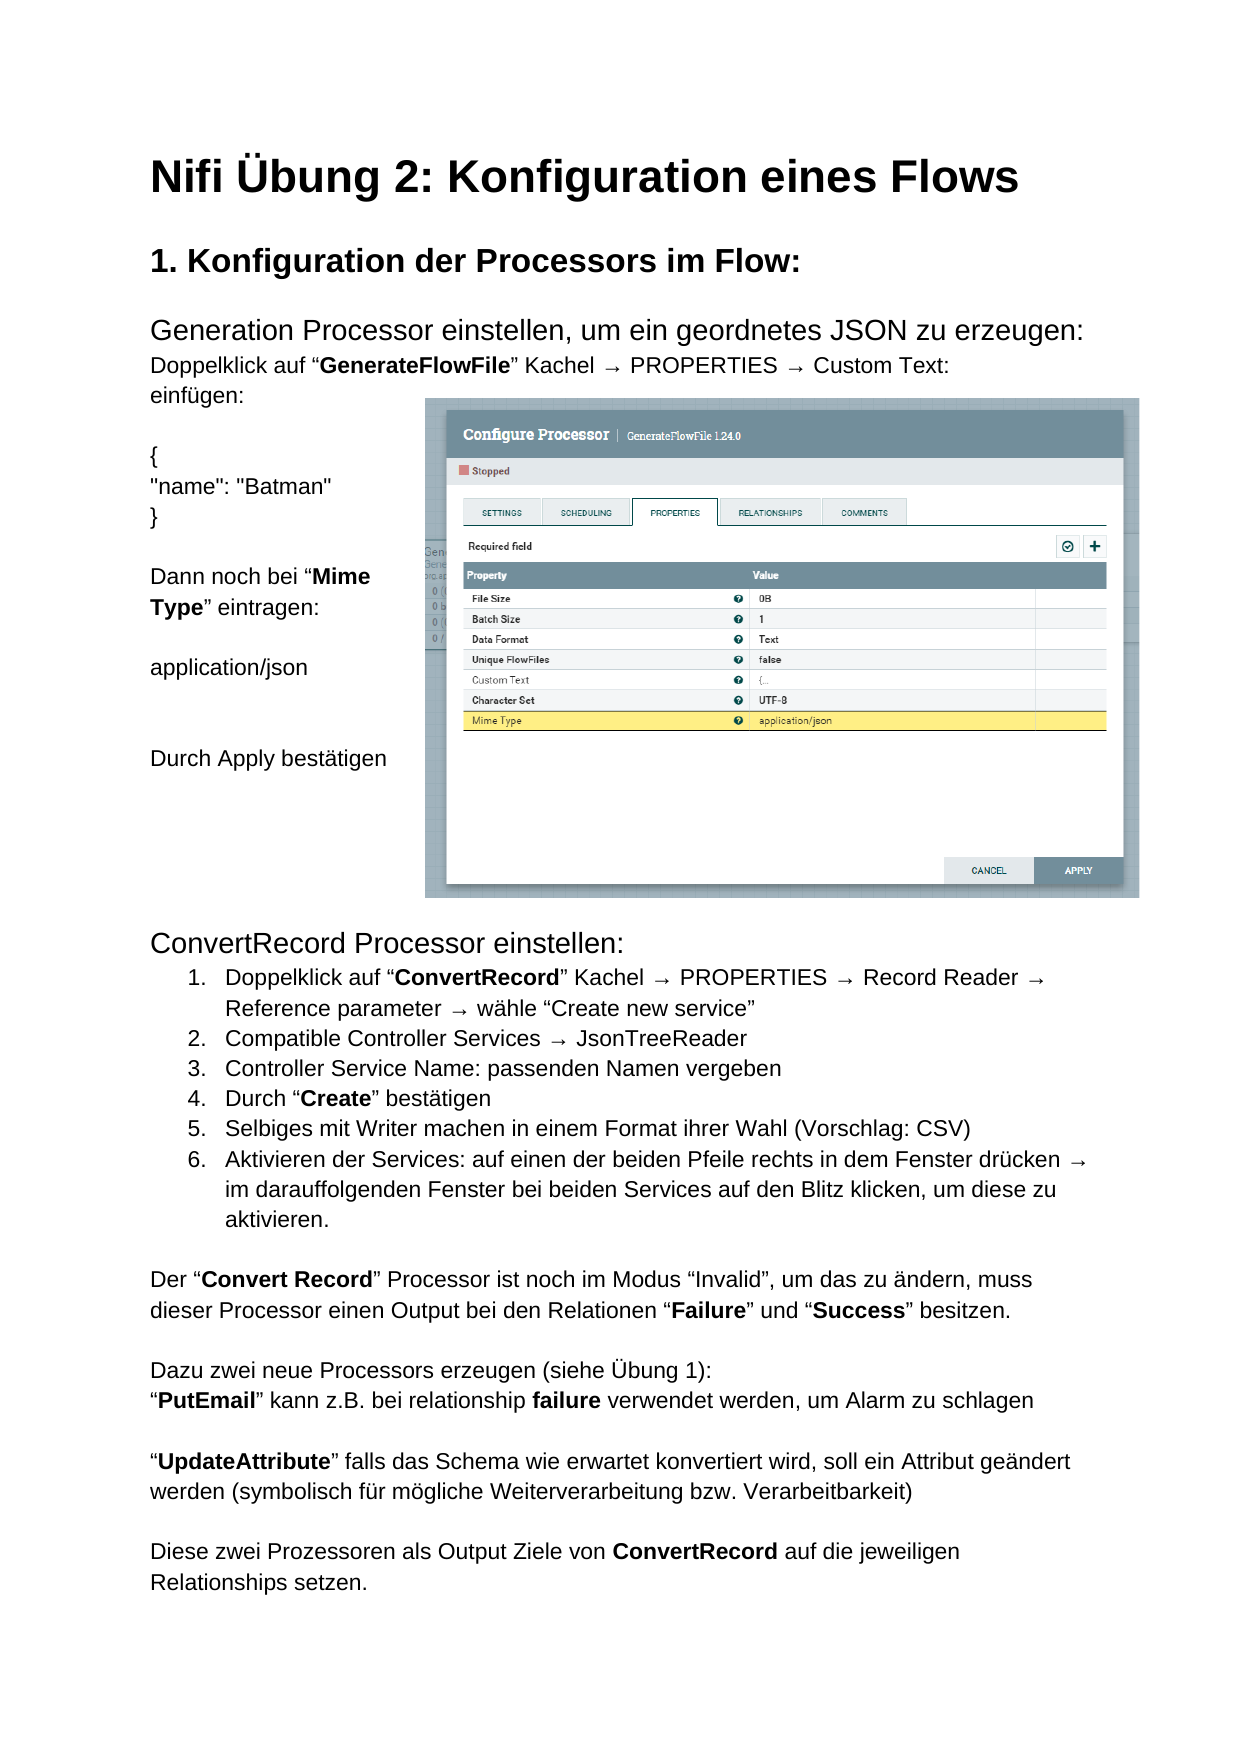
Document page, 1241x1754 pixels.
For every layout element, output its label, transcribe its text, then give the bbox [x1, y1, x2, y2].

text "name": "Batman" [150, 473, 425, 499]
text Dann noch bei “Mime Type” eintragen: [150, 563, 425, 620]
text application/json [150, 654, 425, 680]
text “UpdateAttribute” falls das Schema wie erwartet konvertiert wird, soll ein Attribut geändert werden (symbolisch für mögliche Weiterverarbeitung bzw. Verarbeitbarkeit) [150, 1448, 1090, 1504]
text } [150, 503, 425, 529]
picture [425, 398, 1140, 898]
list Aktivieren der Services: auf einen der beiden Pfeile rechts in dem Fenster drücken → im darauffolgenden Fenster bei beiden Services auf den Blitz klicken, um diese zu aktivieren. [187, 1146, 1090, 1232]
text Nifi Übung 2: Konfiguration eines Flows [150, 150, 1090, 203]
text Durch Apply bestätigen [150, 744, 425, 771]
list Durch “Create” bestätigen [187, 1085, 1090, 1111]
text { [150, 442, 425, 469]
list Controller Service Name: passenden Namen vergeben [187, 1055, 1090, 1081]
text ConvertRecord Processor einstellen: [150, 926, 1090, 959]
text Dazu zwei neue Processors erzeugen (siehe Übung 1): [150, 1357, 1090, 1383]
text Der “Convert Record” Processor ist noch im Modus “Invalid”, um das zu ändern, muss dieser Processor einen Output bei den Relationen “Failure” und “Success” besitzen. [150, 1266, 1090, 1323]
list Doppelklick auf “ConvertRecord” Kachel → PROPERTIES → Record Reader → Reference parameter → wähle “Create new service” [187, 964, 1090, 1021]
text Generation Processor einstellen, um ein geordnetes JSON zu erzeugen: [150, 313, 1090, 347]
list Compatible Controller Services → JsonTreeReader [187, 1025, 1090, 1051]
list Selbiges mit Writer machen in einem Format ihrer Wahl (Vorschlag: CSV) [187, 1115, 1090, 1142]
text 1. Konfiguration der Processors im Flow: [150, 241, 1090, 309]
text Diese zwei Prozessoren als Output Ziele von ConvertRecord auf die jeweiligen Relationships setzen. [150, 1538, 1090, 1595]
text Doppelklick auf “GenerateFlowFile” Kachel → PROPERTIES → Custom Text: einfügen: [150, 352, 1090, 408]
text “PutEmail” kann z.B. bei relationship failure verwendet werden, um Alarm zu schlagen [150, 1387, 1090, 1413]
